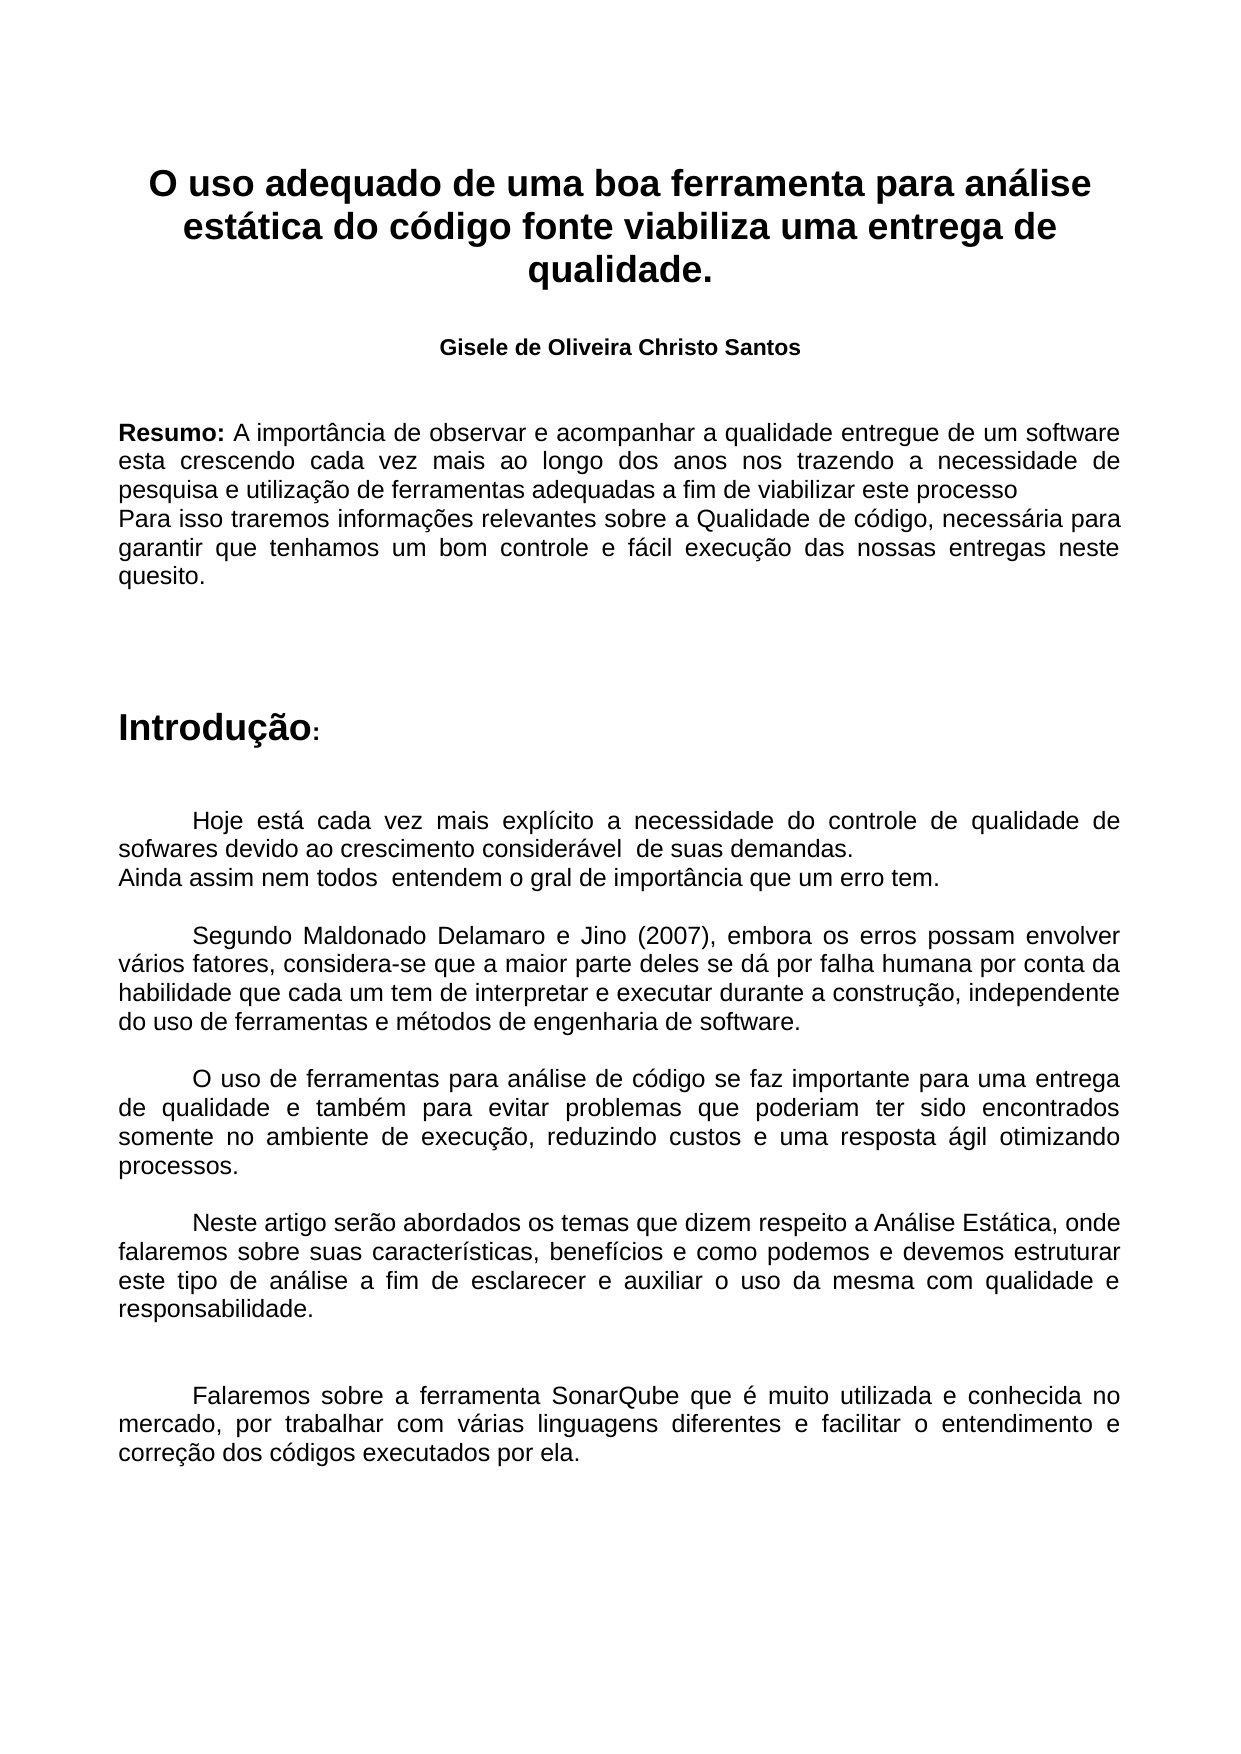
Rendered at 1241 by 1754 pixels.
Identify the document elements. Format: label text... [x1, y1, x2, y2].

text Gisele de Oliveira Christo Santos [118, 334, 1122, 360]
text Ainda assim nem todos entendem o gral de importância que um erro tem. [118, 863, 1122, 892]
text Introdução: [118, 705, 1122, 748]
text Falaremos sobre a ferramenta SonarQube que é muito utilizada e conhecida no mercado, por trabalhar com várias linguagens diferentes e facilitar o entendimento e correção dos códigos executados por ela. [118, 1381, 1122, 1467]
text Neste artigo serão abordados os temas que dizem respeito a Análise Estática, onde falaremos sobre suas características, benefícios e como podemos e devemos estruturar este tipo de análise a fim de esclarecer e auxiliar o uso da mesma com qualidade e responsabilidade. [118, 1208, 1122, 1323]
text Hoje está cada vez mais explícito a necessidade do controle de qualidade de sofwares devido ao crescimento considerável de suas demandas. [118, 806, 1122, 863]
text Para isso traremos informações relevantes sobre a Qualidade de código, necessária para garantir que tenhamos um bom controle e fácil execução das nossas entregas neste quesito. [118, 504, 1122, 590]
text Segundo Maldonado Delamaro e Jino (2007), embora os erros possam envolver vários fatores, considera-se que a maior parte deles se dá por falha humana por conta da habilidade que cada um tem de interpretar e executar durante a construção, independente do uso de ferramentas e métodos de engenharia de software. [118, 921, 1122, 1036]
text O uso de ferramentas para análise de código se faz importante para uma entrega de qualidade e também para evitar problemas que poderiam ter sido encontrados somente no ambiente de execução, reduzindo custos e uma resposta ágil otimizando processos. [118, 1064, 1122, 1179]
text O uso adequado de uma boa ferramenta para análise estática do código fonte viabiliza uma entrega de qualidade. [118, 161, 1122, 291]
text Resumo: A importância de observar e acompanhar a qualidade entregue de um software esta crescendo cada vez mais ao longo dos anos nos trazendo a necessidade de pesquisa e utilização de ferramentas adequadas a fim de viabilizar este processo [118, 418, 1122, 504]
